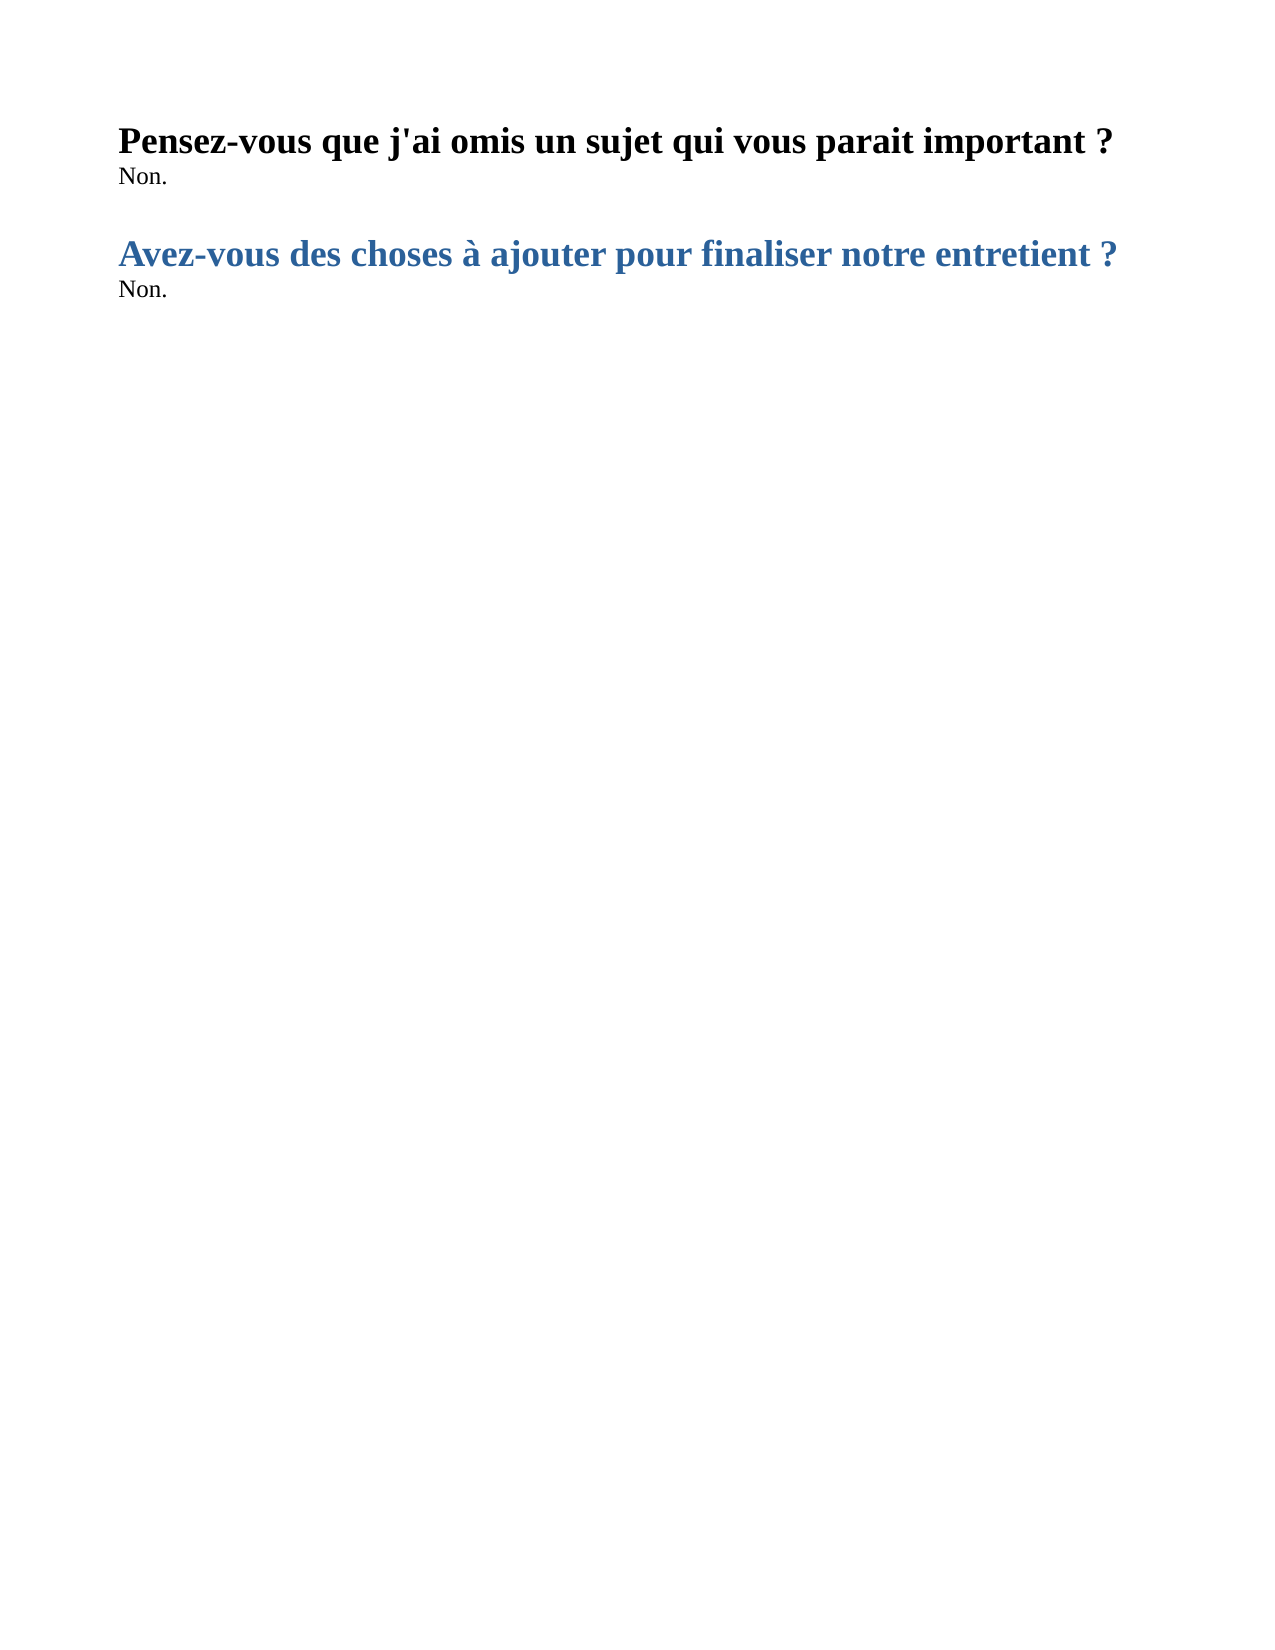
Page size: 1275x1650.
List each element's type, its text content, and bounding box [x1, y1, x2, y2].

subtitle Avez-vous des choses à ajouter pour finaliser notre entretient ? [118, 231, 1157, 274]
text Non. [118, 161, 1157, 190]
subtitle Pensez-vous que j'ai omis un sujet qui vous parait important ? [118, 118, 1157, 161]
text Non. [118, 274, 1157, 303]
